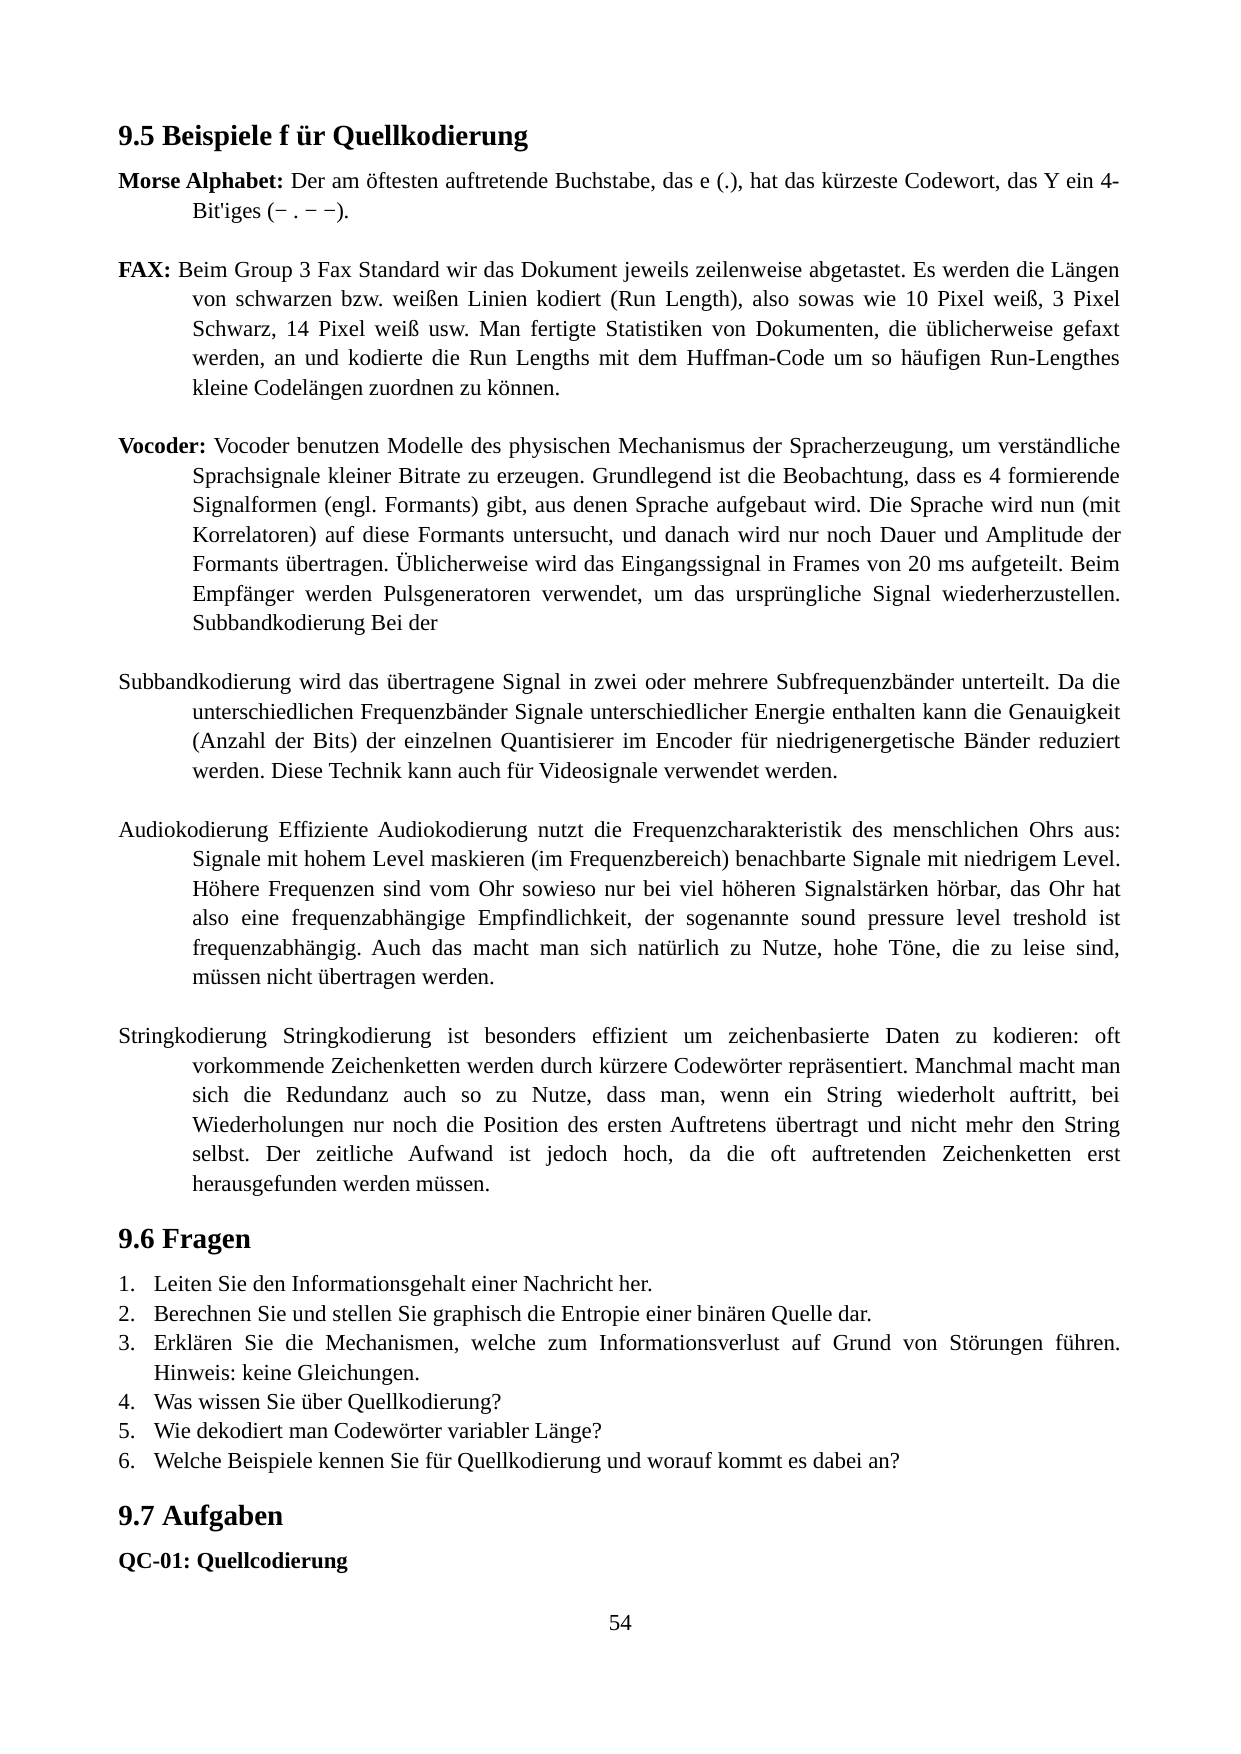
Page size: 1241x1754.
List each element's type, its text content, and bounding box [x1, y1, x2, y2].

text FAX: Beim Group 3 Fax Standard wir das Dokument jeweils zeilenweise abgetastet. Es werden die Längen von schwarzen bzw. weißen Linien kodiert (Run Length), also sowas wie 10 Pixel weiß, 3 Pixel Schwarz, 14 Pixel weiß usw. Man fertigte Statistiken von Dokumenten, die üblicherweise gefaxt werden, an und kodierte die Run Lengths mit dem Huffman-Code um so häufigen Run-Lengthes kleine Codelängen zuordnen zu können. [118, 253, 1122, 400]
list Wie dekodiert man Codewörter variabler Länge? [118, 1414, 1122, 1444]
text QC-01: Quellcodierung [118, 1544, 1122, 1574]
subtitle Fragen [118, 1221, 1122, 1254]
subtitle Beispiele f ür Quellkodierung [118, 118, 1122, 152]
text Vocoder: Vocoder benutzen Modelle des physischen Mechanismus der Spracherzeugung, um verständliche Sprachsignale kleiner Bitrate zu erzeugen. Grundlegend ist die Beobachtung, dass es 4 formierende Signalformen (engl. Formants) gibt, aus denen Sprache aufgebaut wird. Die Sprache wird nun (mit Korrelatoren) auf diese Formants untersucht, und danach wird nur noch Dauer und Amplitude der Formants übertragen. Üblicherweise wird das Eingangssignal in Frames von 20 ms aufgeteilt. Beim Empfänger werden Pulsgeneratoren verwendet, um das ursprüngliche Signal wiederherzustellen. Subbandkodierung Bei der [118, 429, 1122, 636]
list Berechnen Sie und stellen Sie graphisch die Entropie einer binären Quelle dar. [118, 1296, 1122, 1326]
text Audiokodierung Effiziente Audiokodierung nutzt die Frequenzcharakteristik des menschlichen Ohrs aus: Signale mit hohem Level maskieren (im Frequenzbereich) benachbarte Signale mit niedrigem Level. Höhere Frequenzen sind vom Ohr sowieso nur bei viel höheren Signalstärken hörbar, das Ohr hat also eine frequenzabhängige Empfindlichkeit, der sogenannte sound pressure level treshold ist frequenzabhängig. Auch das macht man sich natürlich zu Nutze, hohe Töne, die zu leise sind, müssen nicht übertragen werden. [118, 813, 1122, 989]
subtitle Aufgaben [118, 1498, 1122, 1532]
text Morse Alphabet: Der am öftesten auftretende Buchstabe, das e (.), hat das kürzeste Codewort, das Y ein 4-Bit'iges (− . − −). [118, 164, 1122, 223]
text Subbandkodierung wird das übertragene Signal in zwei oder mehrere Subfrequenzbänder unterteilt. Da die unterschiedlichen Frequenzbänder Signale unterschiedlicher Energie enthalten kann die Genauigkeit (Anzahl der Bits) der einzelnen Quantisierer im Encoder für niedrigenergetische Bänder reduziert werden. Diese Technik kann auch für Videosignale verwendet werden. [118, 665, 1122, 783]
text Stringkodierung Stringkodierung ist besonders effizient um zeichenbasierte Daten zu kodieren: oft vorkommende Zeichenketten werden durch kürzere Codewörter repräsentiert. Manchmal macht man sich die Redundanz auch so zu Nutze, dass man, wenn ein String wiederholt auftritt, bei Wiederholungen nur noch die Position des ersten Auftretens übertragt und nicht mehr den String selbst. Der zeitliche Aufwand ist jedoch hoch, da die oft auftretenden Zeichenketten erst herausgefunden werden müssen. [118, 1019, 1122, 1196]
list Welche Beispiele kennen Sie für Quellkodierung und worauf kommt es dabei an? [118, 1444, 1122, 1473]
list Was wissen Sie über Quellkodierung? [118, 1385, 1122, 1414]
list Leiten Sie den Informationsgehalt einer Nachricht her. [118, 1267, 1122, 1296]
list Erklären Sie die Mechanismen, welche zum Informationsverlust auf Grund von Störungen führen. Hinweis: keine Gleichungen. [118, 1326, 1122, 1385]
